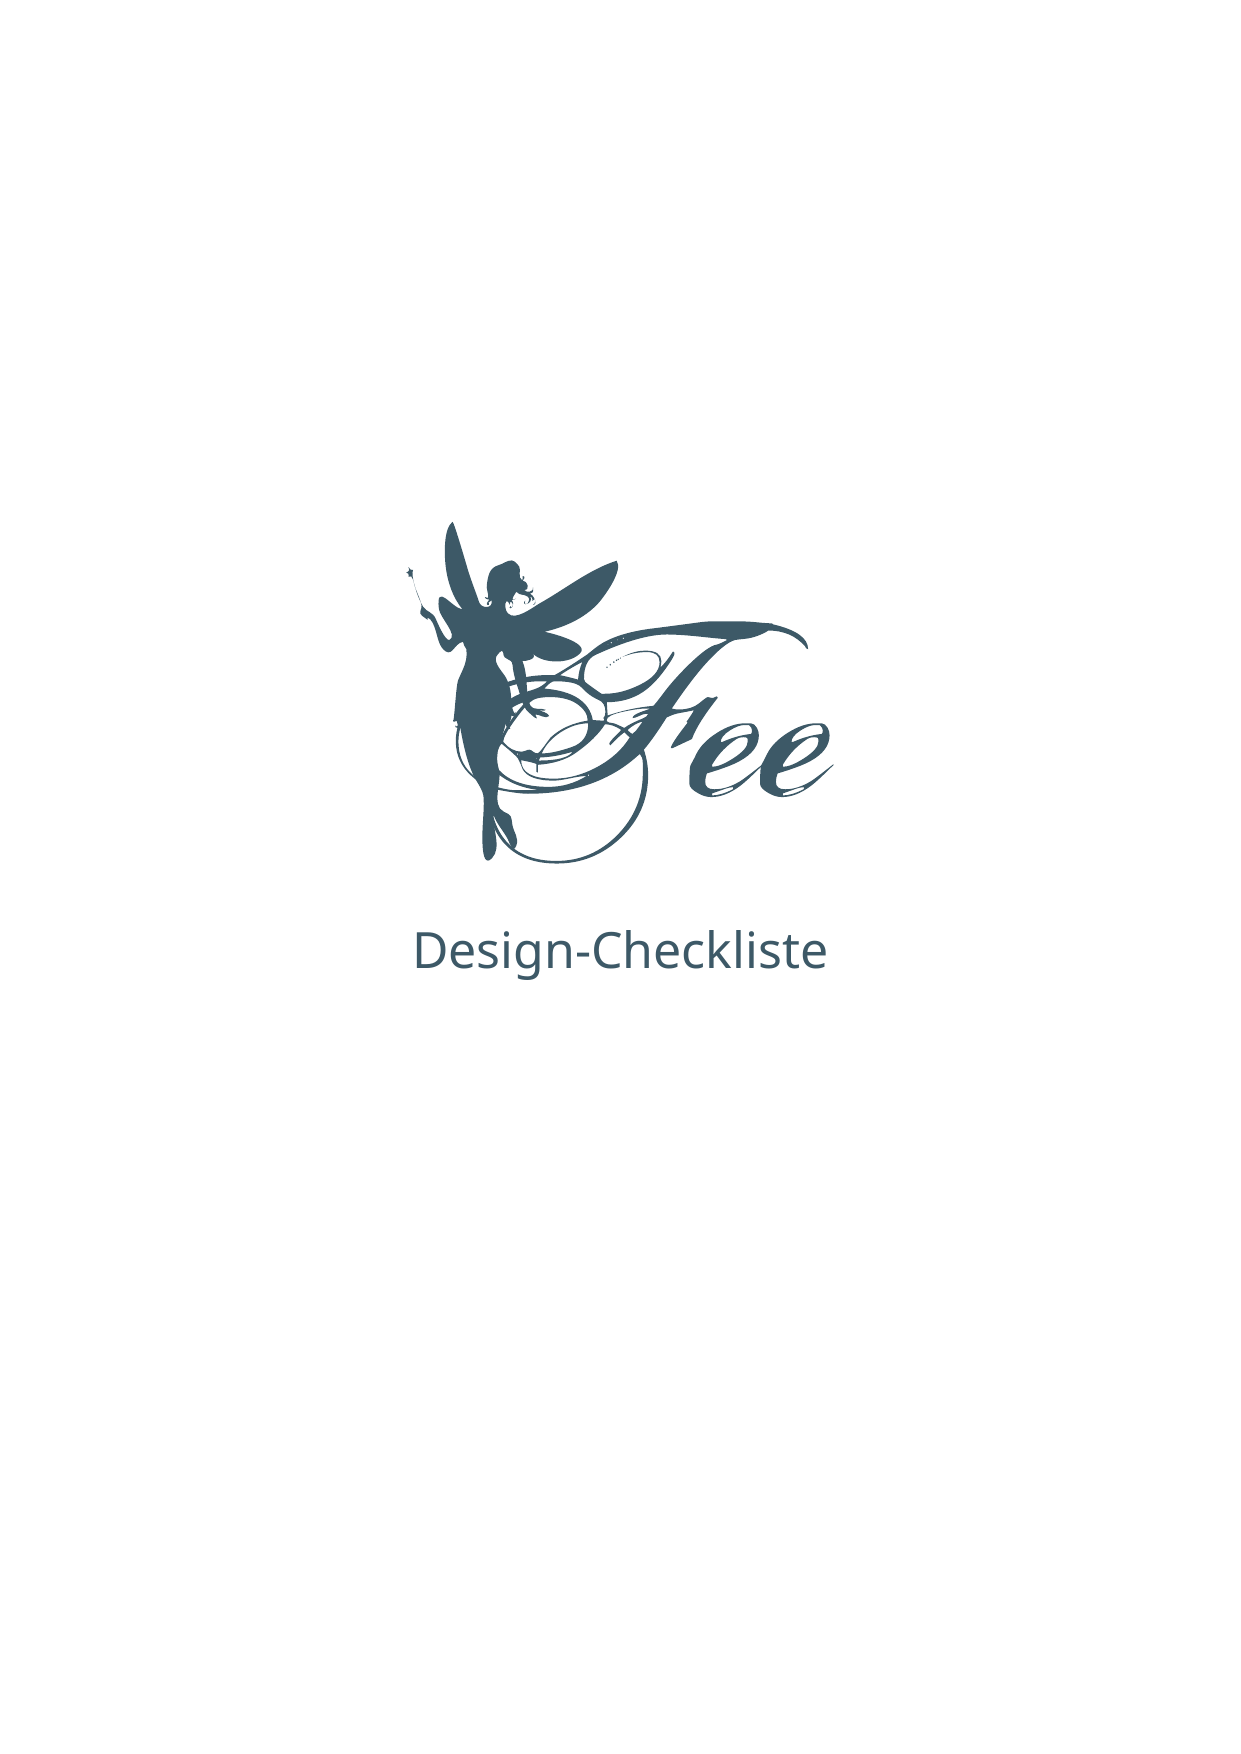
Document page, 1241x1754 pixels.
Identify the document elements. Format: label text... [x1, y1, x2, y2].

text Design-Checkliste [118, 915, 1122, 983]
